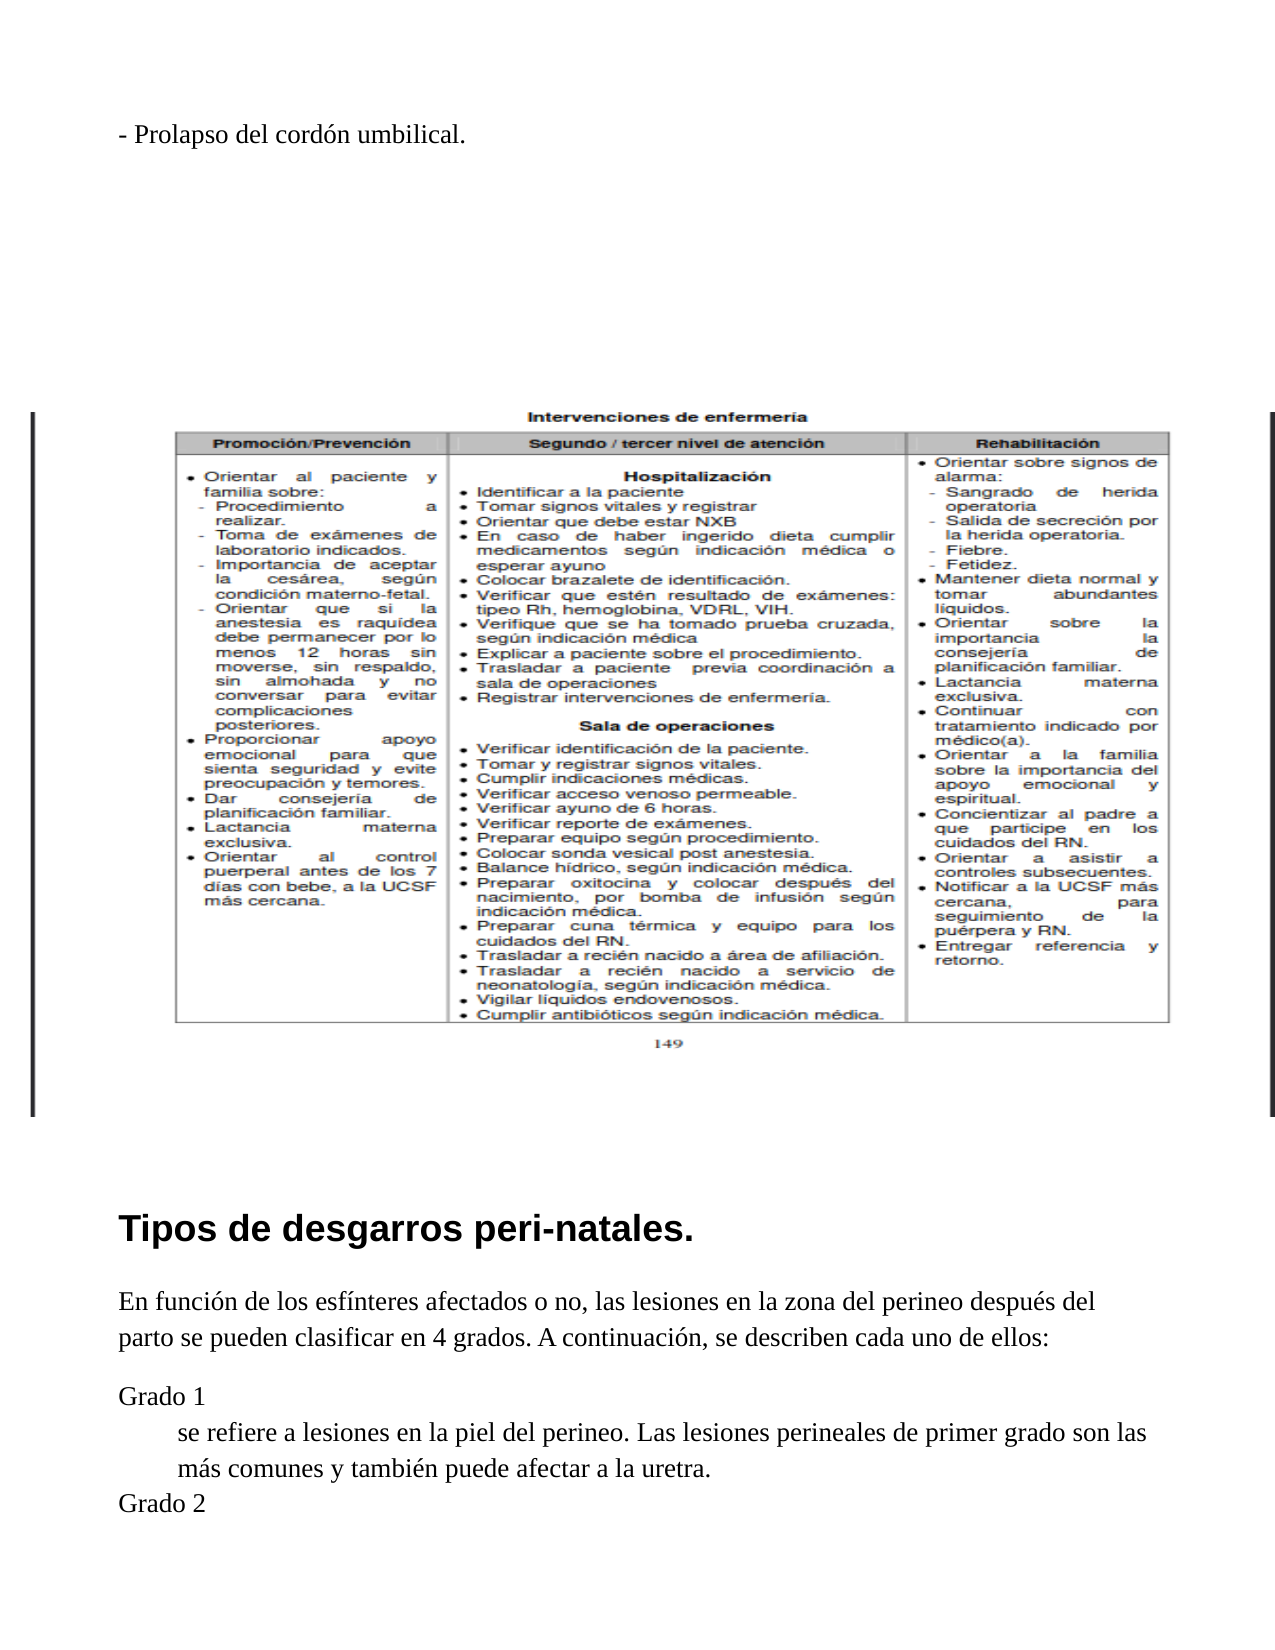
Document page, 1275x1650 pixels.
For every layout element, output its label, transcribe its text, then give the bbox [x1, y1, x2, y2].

text - Prolapso del cordón umbilical. [118, 118, 1157, 149]
subtitle Grado 2 [118, 1488, 1157, 1519]
picture [30, 412, 1275, 1117]
subtitle Tipos de desgarros peri-natales. [118, 1206, 1157, 1249]
list se refiere a lesiones en la piel del perineo. Las lesiones perineales de primer grado son las más comunes y también puede afectar a la uretra. [177, 1416, 1157, 1483]
text En función de los esfínteres afectados o no, las lesiones en la zona del perineo después del parto se pueden clasificar en 4 grados. A continuación, se describen cada uno de ellos: [118, 1285, 1157, 1352]
subtitle Grado 1 [118, 1380, 1157, 1412]
